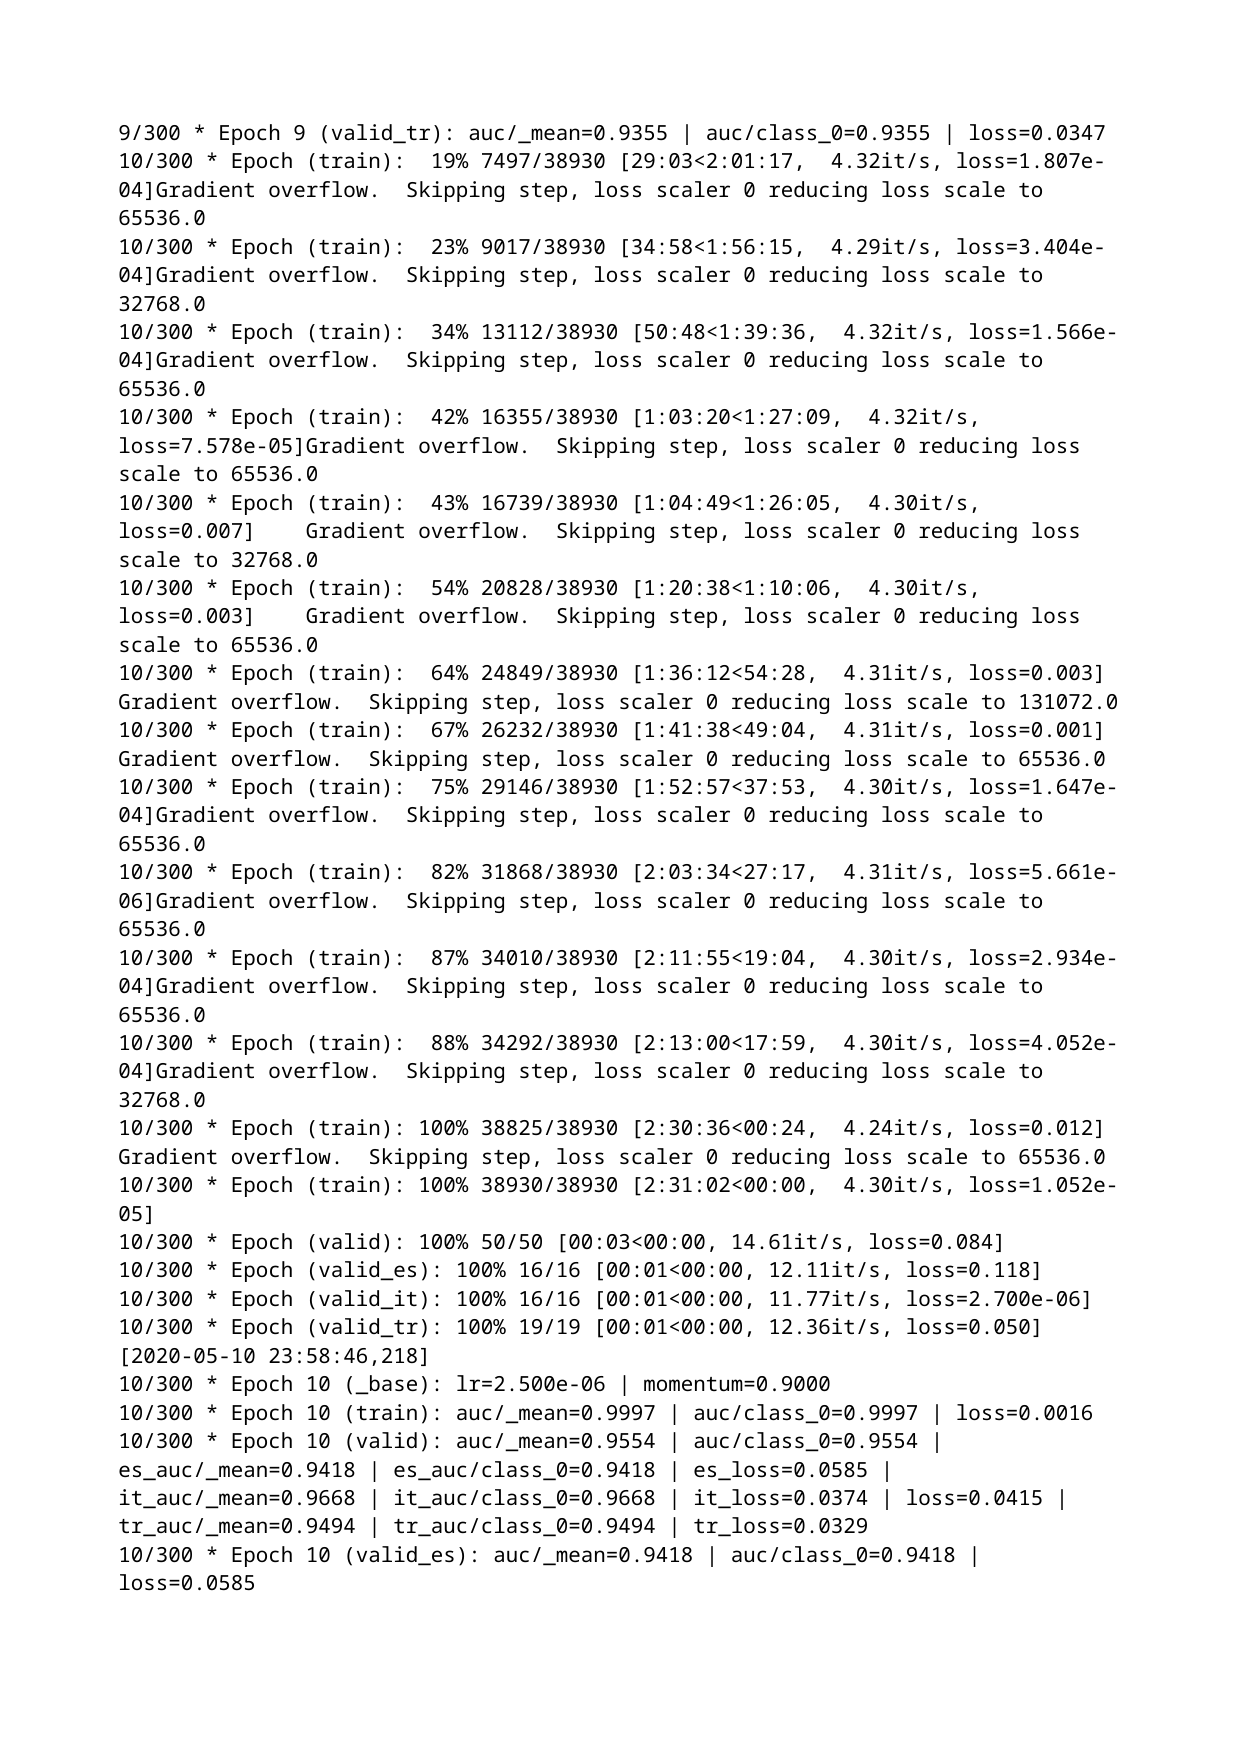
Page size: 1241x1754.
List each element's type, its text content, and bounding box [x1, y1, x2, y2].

text 10/300 * Epoch (train): 42% 16355/38930 [1:03:20<1:27:09, 4.32it/s, loss=7.578e-05]Gradient overflow. Skipping step, loss scaler 0 reducing loss scale to 65536.0 [118, 402, 1122, 488]
text 10/300 * Epoch 10 (_base): lr=2.500e-06 | momentum=0.9000 [118, 1369, 1122, 1398]
text [2020-05-10 23:58:46,218] [118, 1341, 1122, 1369]
text 10/300 * Epoch (train): 23% 9017/38930 [34:58<1:56:15, 4.29it/s, loss=3.404e-04]Gradient overflow. Skipping step, loss scaler 0 reducing loss scale to 32768.0 [118, 232, 1122, 317]
text 10/300 * Epoch 10 (valid_es): auc/_mean=0.9418 | auc/class_0=0.9418 | loss=0.0585 [118, 1540, 1122, 1597]
text 10/300 * Epoch (train): 88% 34292/38930 [2:13:00<17:59, 4.30it/s, loss=4.052e-04]Gradient overflow. Skipping step, loss scaler 0 reducing loss scale to 32768.0 [118, 1028, 1122, 1113]
text 10/300 * Epoch (train): 19% 7497/38930 [29:03<2:01:17, 4.32it/s, loss=1.807e-04]Gradient overflow. Skipping step, loss scaler 0 reducing loss scale to 65536.0 [118, 147, 1122, 232]
text 10/300 * Epoch (train): 67% 26232/38930 [1:41:38<49:04, 4.31it/s, loss=0.001] Gradient overflow. Skipping step, loss scaler 0 reducing loss scale to 65536.0 [118, 715, 1122, 772]
text 10/300 * Epoch (train): 64% 24849/38930 [1:36:12<54:28, 4.31it/s, loss=0.003] Gradient overflow. Skipping step, loss scaler 0 reducing loss scale to 131072.0 [118, 658, 1122, 715]
text 10/300 * Epoch (train): 100% 38930/38930 [2:31:02<00:00, 4.30it/s, loss=1.052e-05] [118, 1170, 1122, 1227]
text 10/300 * Epoch (train): 100% 38825/38930 [2:30:36<00:24, 4.24it/s, loss=0.012] Gradient overflow. Skipping step, loss scaler 0 reducing loss scale to 65536.0 [118, 1113, 1122, 1170]
text 10/300 * Epoch (valid_es): 100% 16/16 [00:01<00:00, 12.11it/s, loss=0.118] [118, 1256, 1122, 1284]
text 10/300 * Epoch (train): 43% 16739/38930 [1:04:49<1:26:05, 4.30it/s, loss=0.007] Gradient overflow. Skipping step, loss scaler 0 reducing loss scale to 32768.0 [118, 488, 1122, 573]
text 10/300 * Epoch (valid_tr): 100% 19/19 [00:01<00:00, 12.36it/s, loss=0.050] [118, 1312, 1122, 1341]
text 10/300 * Epoch (valid): 100% 50/50 [00:03<00:00, 14.61it/s, loss=0.084] [118, 1227, 1122, 1256]
text 10/300 * Epoch 10 (valid): auc/_mean=0.9554 | auc/class_0=0.9554 | es_auc/_mean=0.9418 | es_auc/class_0=0.9418 | es_loss=0.0585 | it_auc/_mean=0.9668 | it_auc/class_0=0.9668 | it_loss=0.0374 | loss=0.0415 | tr_auc/_mean=0.9494 | tr_auc/class_0=0.9494 | tr_loss=0.0329 [118, 1426, 1122, 1540]
text 10/300 * Epoch (train): 87% 34010/38930 [2:11:55<19:04, 4.30it/s, loss=2.934e-04]Gradient overflow. Skipping step, loss scaler 0 reducing loss scale to 65536.0 [118, 943, 1122, 1028]
text 10/300 * Epoch (valid_it): 100% 16/16 [00:01<00:00, 11.77it/s, loss=2.700e-06] [118, 1284, 1122, 1312]
text 10/300 * Epoch (train): 54% 20828/38930 [1:20:38<1:10:06, 4.30it/s, loss=0.003] Gradient overflow. Skipping step, loss scaler 0 reducing loss scale to 65536.0 [118, 573, 1122, 658]
text 10/300 * Epoch (train): 82% 31868/38930 [2:03:34<27:17, 4.31it/s, loss=5.661e-06]Gradient overflow. Skipping step, loss scaler 0 reducing loss scale to 65536.0 [118, 857, 1122, 943]
text 10/300 * Epoch 10 (train): auc/_mean=0.9997 | auc/class_0=0.9997 | loss=0.0016 [118, 1398, 1122, 1426]
text 10/300 * Epoch (train): 75% 29146/38930 [1:52:57<37:53, 4.30it/s, loss=1.647e-04]Gradient overflow. Skipping step, loss scaler 0 reducing loss scale to 65536.0 [118, 772, 1122, 857]
text 9/300 * Epoch 9 (valid_tr): auc/_mean=0.9355 | auc/class_0=0.9355 | loss=0.0347 [118, 118, 1122, 147]
text 10/300 * Epoch (train): 34% 13112/38930 [50:48<1:39:36, 4.32it/s, loss=1.566e-04]Gradient overflow. Skipping step, loss scaler 0 reducing loss scale to 65536.0 [118, 317, 1122, 402]
